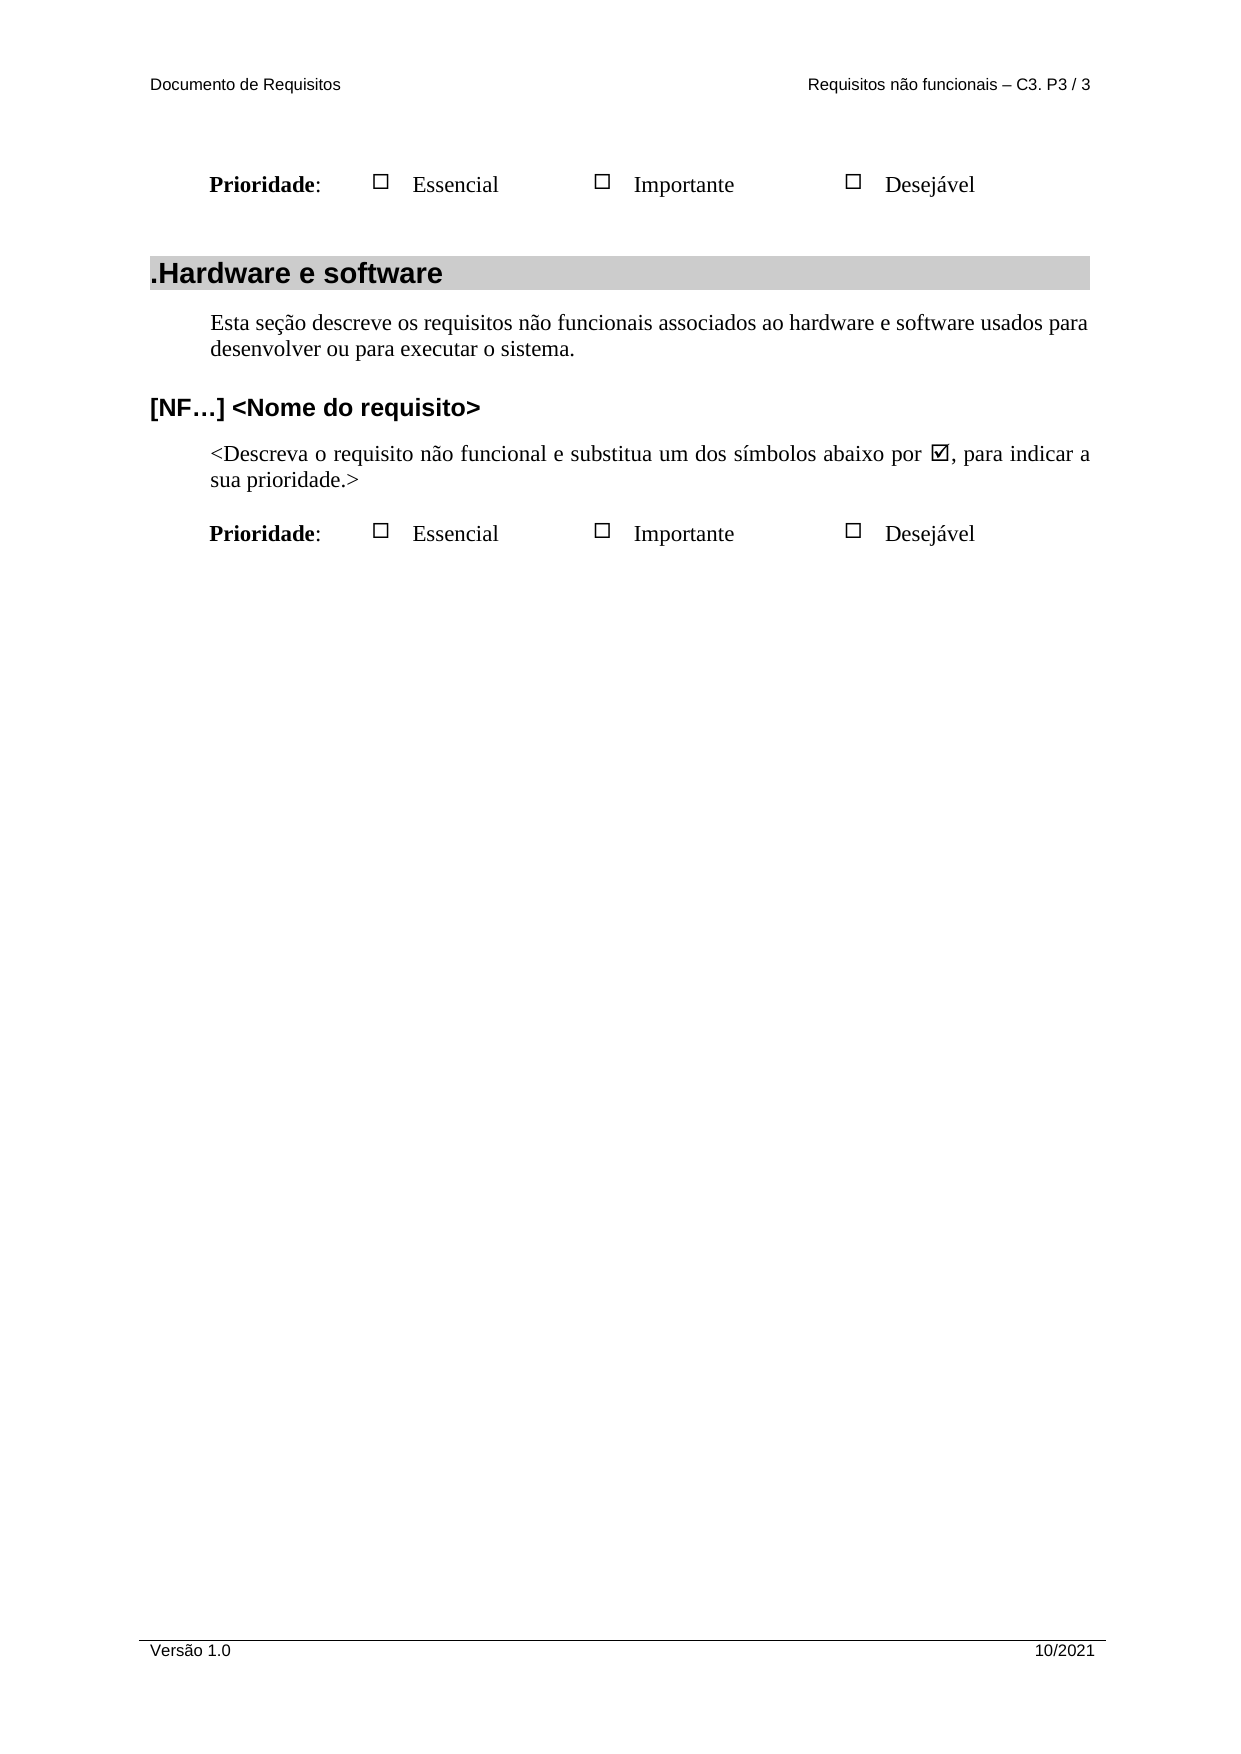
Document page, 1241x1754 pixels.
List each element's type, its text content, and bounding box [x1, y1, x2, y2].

table_header  [829, 150, 873, 219]
table_header Essencial [401, 499, 578, 568]
text [NF…] <Nome do requisito> [150, 393, 1090, 421]
table_header Prioridade: [194, 150, 357, 219]
table_header  [357, 150, 401, 219]
table_header  [578, 150, 622, 219]
table_header Essencial [401, 150, 578, 219]
table_header Desejável [874, 499, 1017, 568]
table_header  [578, 499, 622, 568]
table_header  [357, 499, 401, 568]
text <Descreva o requisito não funcional e substitua um dos símbolos abaixo por , para indicar a sua prioridade.> [210, 440, 1090, 493]
text Esta seção descreve os requisitos não funcionais associados ao hardware e software usados para desenvolver ou para executar o sistema. [210, 309, 1090, 361]
table_header Importante [623, 150, 829, 219]
table_header Importante [623, 499, 829, 568]
subtitle Hardware e software [150, 256, 1090, 290]
table_header Prioridade: [194, 499, 357, 568]
table_header Desejável [874, 150, 1017, 219]
table_header  [829, 499, 873, 568]
